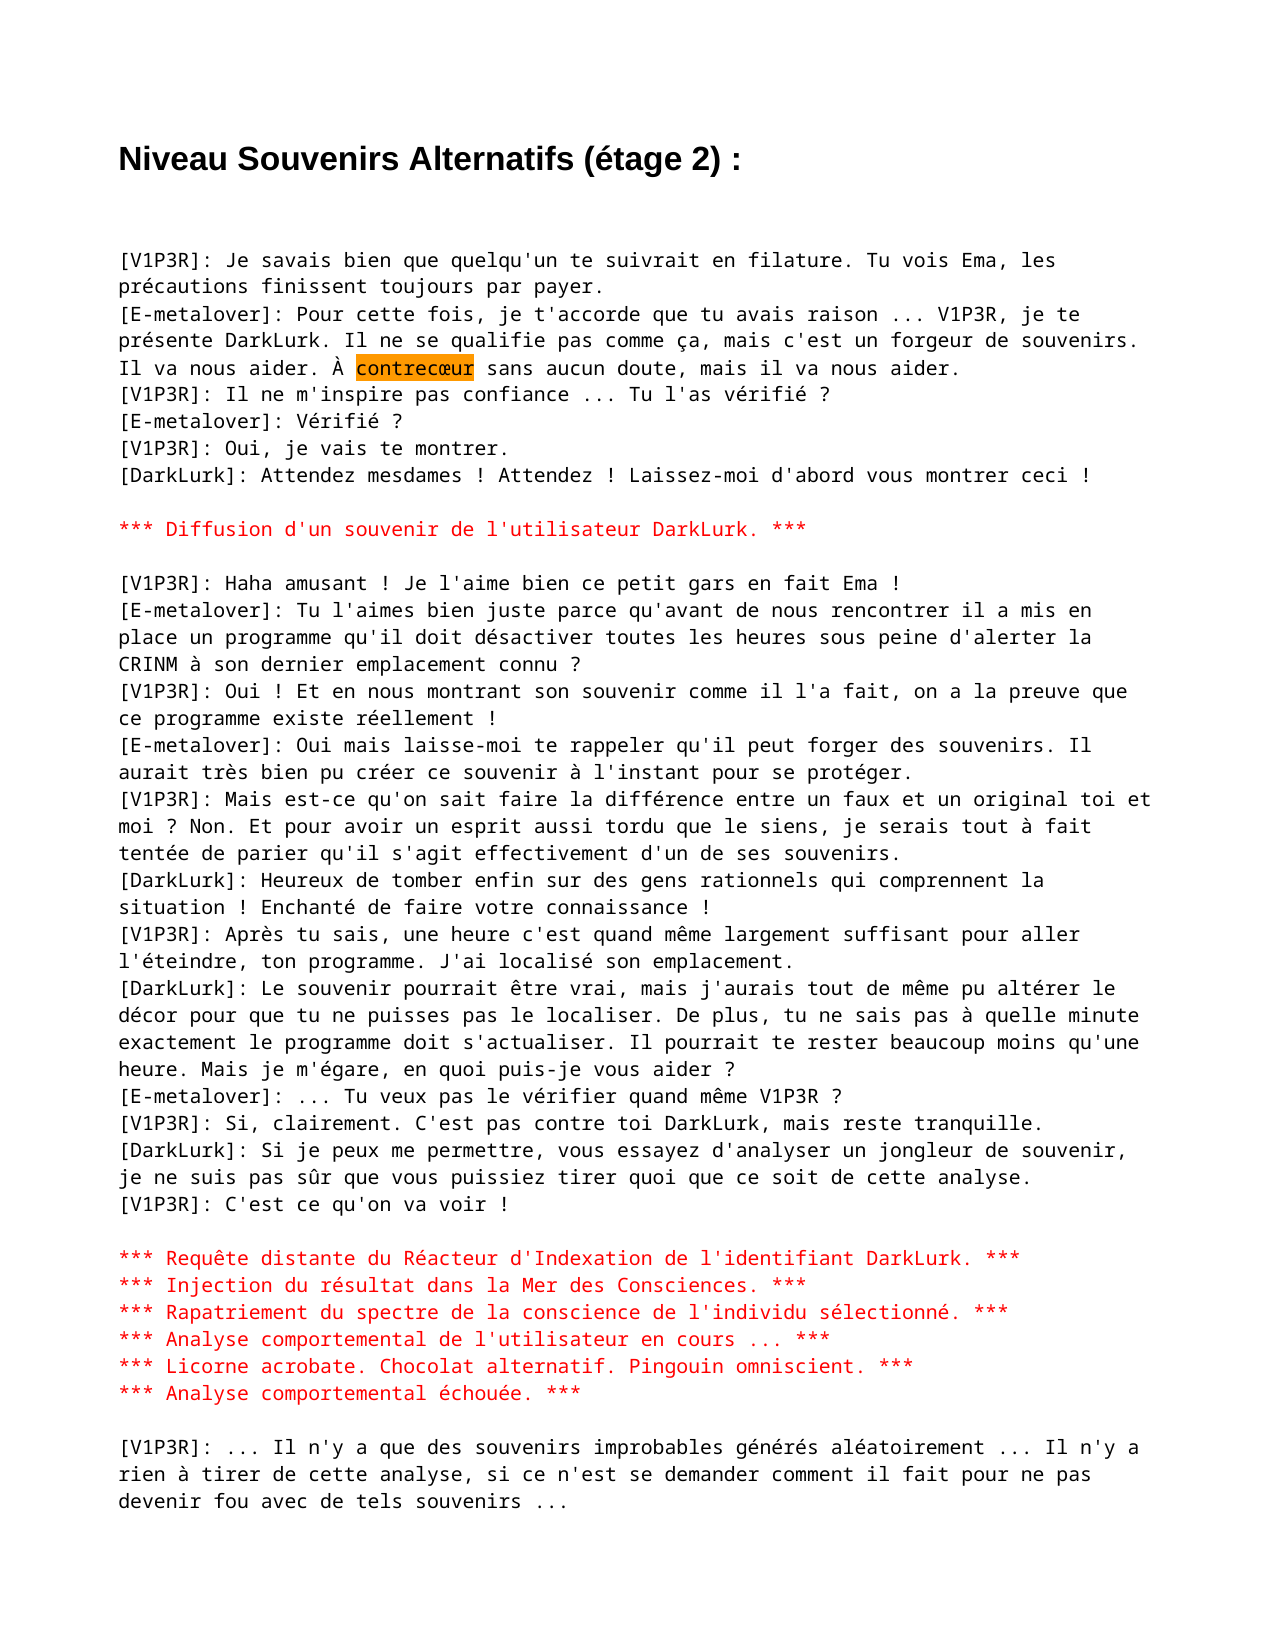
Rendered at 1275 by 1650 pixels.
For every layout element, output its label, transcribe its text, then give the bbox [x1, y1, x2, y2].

text [DarkLurk]: Attendez mesdames ! Attendez ! Laissez-moi d'abord vous montrer ceci ! [118, 462, 1157, 489]
text [E-metalover]: Vérifié ? [118, 408, 1157, 435]
text [V1P3R]: ... Il n'y a que des souvenirs improbables générés aléatoirement ... Il n'y a rien à tirer de cette analyse, si ce n'est se demander comment il fait pour ne pas devenir fou avec de tels souvenirs ... [118, 1433, 1157, 1514]
text [E-metalover]: Oui mais laisse-moi te rappeler qu'il peut forger des souvenirs. Il aurait très bien pu créer ce souvenir à l'instant pour se protéger. [118, 731, 1157, 785]
text [V1P3R]: Si, clairement. C'est pas contre toi DarkLurk, mais reste tranquille. [118, 1109, 1157, 1136]
text *** Analyse comportemental échouée. *** [118, 1379, 1157, 1406]
text *** Licorne acrobate. Chocolat alternatif. Pingouin omniscient. *** [118, 1352, 1157, 1379]
text [DarkLurk]: Le souvenir pourrait être vrai, mais j'aurais tout de même pu altérer le décor pour que tu ne puisses pas le localiser. De plus, tu ne sais pas à quelle minute exactement le programme doit s'actualiser. Il pourrait te rester beaucoup moins qu'une heure. Mais je m'égare, en quoi puis-je vous aider ? [118, 974, 1157, 1082]
subtitle Niveau Souvenirs Alternatifs (étage 2) : [118, 139, 1157, 178]
text *** Rapatriement du spectre de la conscience de l'individu sélectionné. *** [118, 1298, 1157, 1325]
text [V1P3R]: Mais est-ce qu'on sait faire la différence entre un faux et un original toi et moi ? Non. Et pour avoir un esprit aussi tordu que le siens, je serais tout à fait tentée de parier qu'il s'agit effectivement d'un de ses souvenirs. [118, 785, 1157, 866]
text *** Analyse comportemental de l'utilisateur en cours ... *** [118, 1325, 1157, 1352]
text [DarkLurk]: Si je peux me permettre, vous essayez d'analyser un jongleur de souvenir, je ne suis pas sûr que vous puissiez tirer quoi que ce soit de cette analyse. [118, 1136, 1157, 1190]
text [V1P3R]: C'est ce qu'on va voir ! [118, 1190, 1157, 1217]
text [V1P3R]: Oui ! Et en nous montrant son souvenir comme il l'a fait, on a la preuve que ce programme existe réellement ! [118, 677, 1157, 731]
text *** Diffusion d'un souvenir de l'utilisateur DarkLurk. *** [118, 516, 1157, 543]
text [V1P3R]: Haha amusant ! Je l'aime bien ce petit gars en fait Ema ! [118, 569, 1157, 597]
text [DarkLurk]: Heureux de tomber enfin sur des gens rationnels qui comprennent la situation ! Enchanté de faire votre connaissance ! [118, 866, 1157, 920]
text [E-metalover]: Tu l'aimes bien juste parce qu'avant de nous rencontrer il a mis en place un programme qu'il doit désactiver toutes les heures sous peine d'alerter la CRINM à son dernier emplacement connu ? [118, 597, 1157, 677]
text *** Requête distante du Réacteur d'Indexation de l'identifiant DarkLurk. *** [118, 1244, 1157, 1271]
text [V1P3R]: Je savais bien que quelqu'un te suivrait en filature. Tu vois Ema, les précautions finissent toujours par payer. [118, 246, 1157, 300]
text [E-metalover]: ... Tu veux pas le vérifier quand même V1P3R ? [118, 1082, 1157, 1109]
text [E-metalover]: Pour cette fois, je t'accorde que tu avais raison ... V1P3R, je te présente DarkLurk. Il ne se qualifie pas comme ça, mais c'est un forgeur de souvenirs. Il va nous aider. À contrecœur sans aucun doute, mais il va nous aider. [118, 300, 1157, 381]
text [V1P3R]: Après tu sais, une heure c'est quand même largement suffisant pour aller l'éteindre, ton programme. J'ai localisé son emplacement. [118, 920, 1157, 974]
text [V1P3R]: Il ne m'inspire pas confiance ... Tu l'as vérifié ? [118, 381, 1157, 408]
text [V1P3R]: Oui, je vais te montrer. [118, 435, 1157, 462]
text *** Injection du résultat dans la Mer des Consciences. *** [118, 1271, 1157, 1298]
